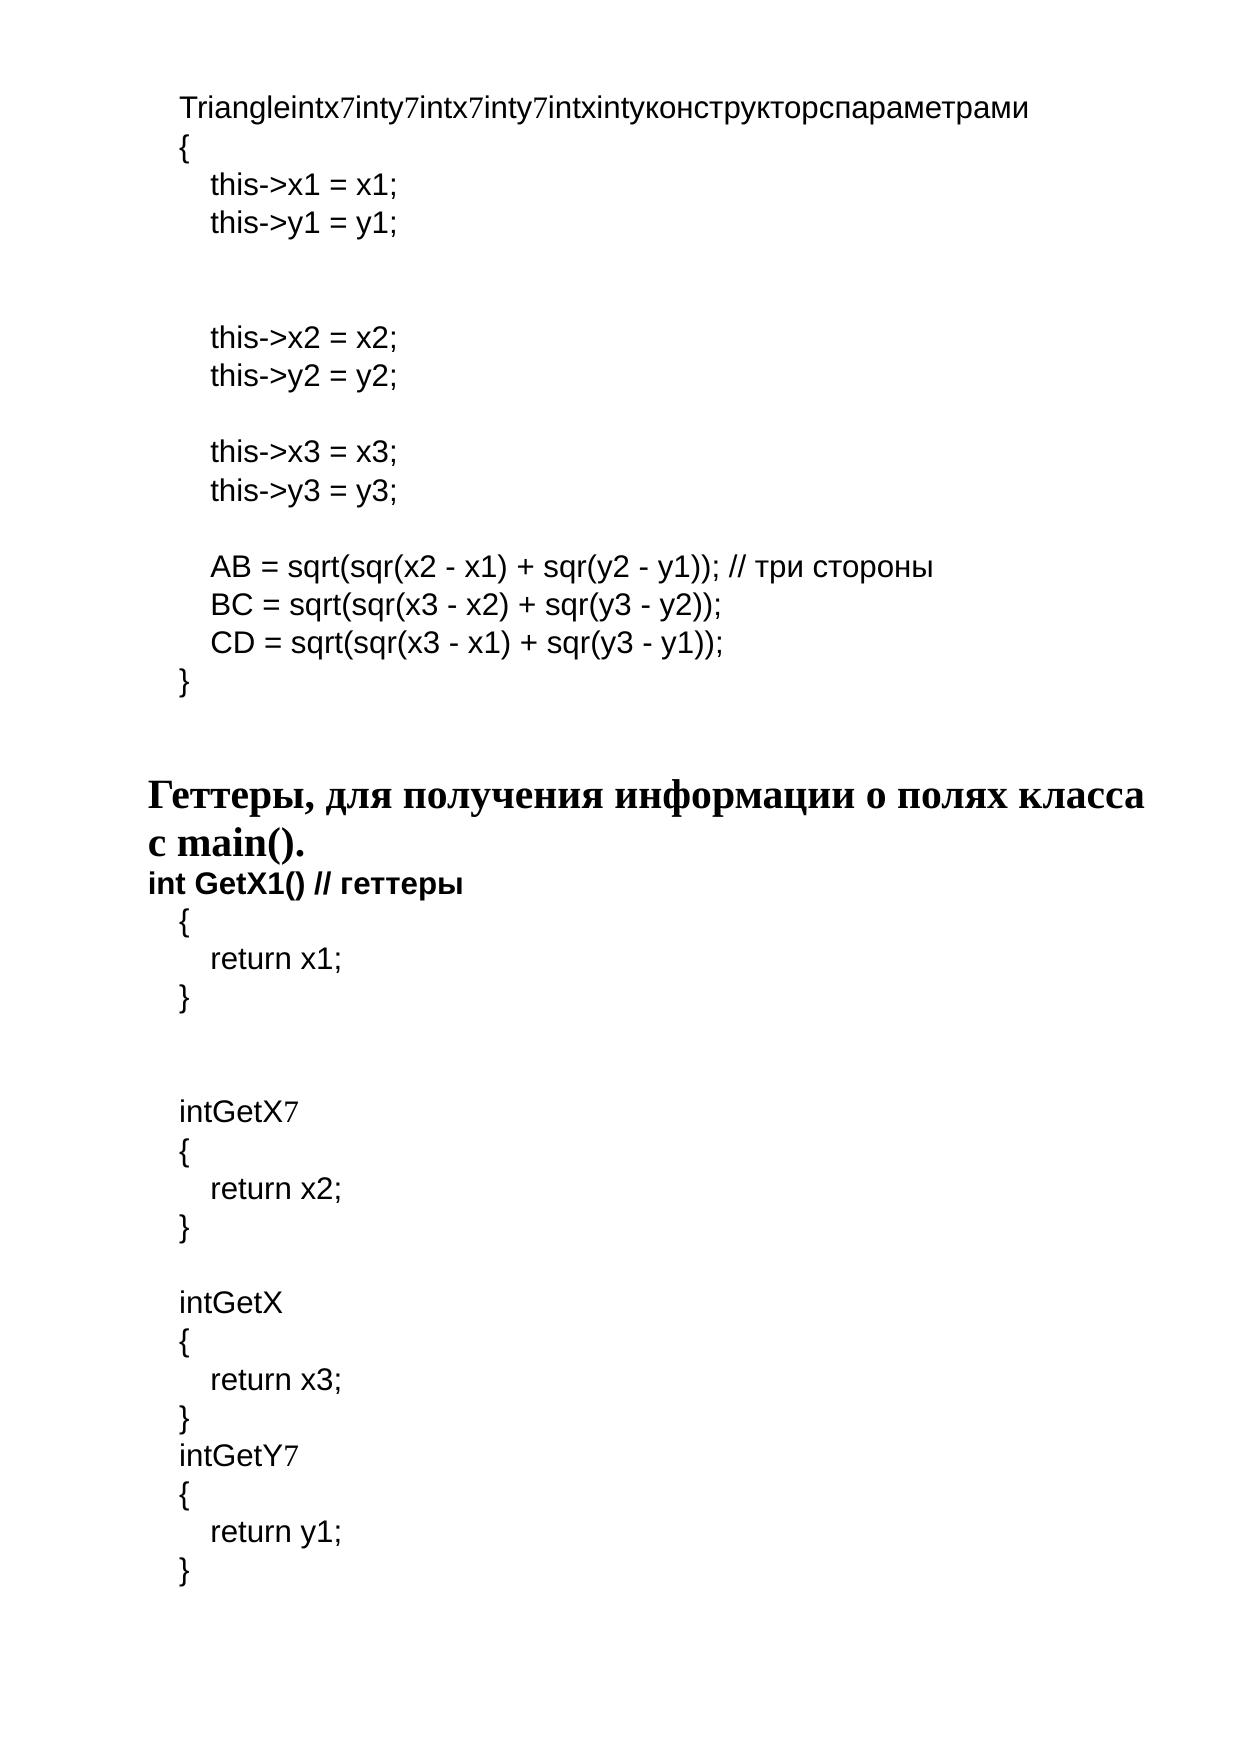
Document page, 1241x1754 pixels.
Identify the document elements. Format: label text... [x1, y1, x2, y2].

text } [148, 662, 1152, 698]
text int GetX1() // геттеры [148, 865, 1152, 901]
text CD = sqrt(sqr(x3 - x1) + sqr(y3 - y1)); [148, 623, 1152, 662]
text intGetX [148, 1283, 1152, 1322]
text return y1; [148, 1512, 1152, 1550]
text { [148, 1131, 1152, 1169]
text return x2; [148, 1169, 1152, 1207]
text } [148, 1550, 1152, 1588]
text AB = sqrt(sqr(x2 - x1) + sqr(y2 - y1)); // три стороны [148, 547, 1152, 585]
text this->x3 = x3; [148, 433, 1152, 471]
text this->x1 = x1; [148, 165, 1152, 203]
text { [148, 901, 1152, 939]
text intGetY1 [148, 1436, 1152, 1474]
text { [148, 1322, 1152, 1360]
text return x3; [148, 1360, 1152, 1398]
text intGetX1 [148, 1092, 1152, 1131]
text Triangleintx1inty1intx1inty1intxintyконструкторспараметрами [148, 88, 1152, 127]
text { [148, 1474, 1152, 1512]
text } [148, 1398, 1152, 1436]
text { [148, 127, 1152, 165]
text return x1; [148, 939, 1152, 977]
text } [148, 1207, 1152, 1245]
text this->y2 = y2; [148, 356, 1152, 394]
text } [148, 977, 1152, 1016]
text BC = sqrt(sqr(x3 - x2) + sqr(y3 - y2)); [148, 585, 1152, 623]
text this->y1 = y1; [148, 203, 1152, 241]
text Геттеры, для получения информации о полях класса с main(). [148, 769, 1152, 865]
text this->x2 = x2; [148, 318, 1152, 356]
text this->y3 = y3; [148, 471, 1152, 509]
